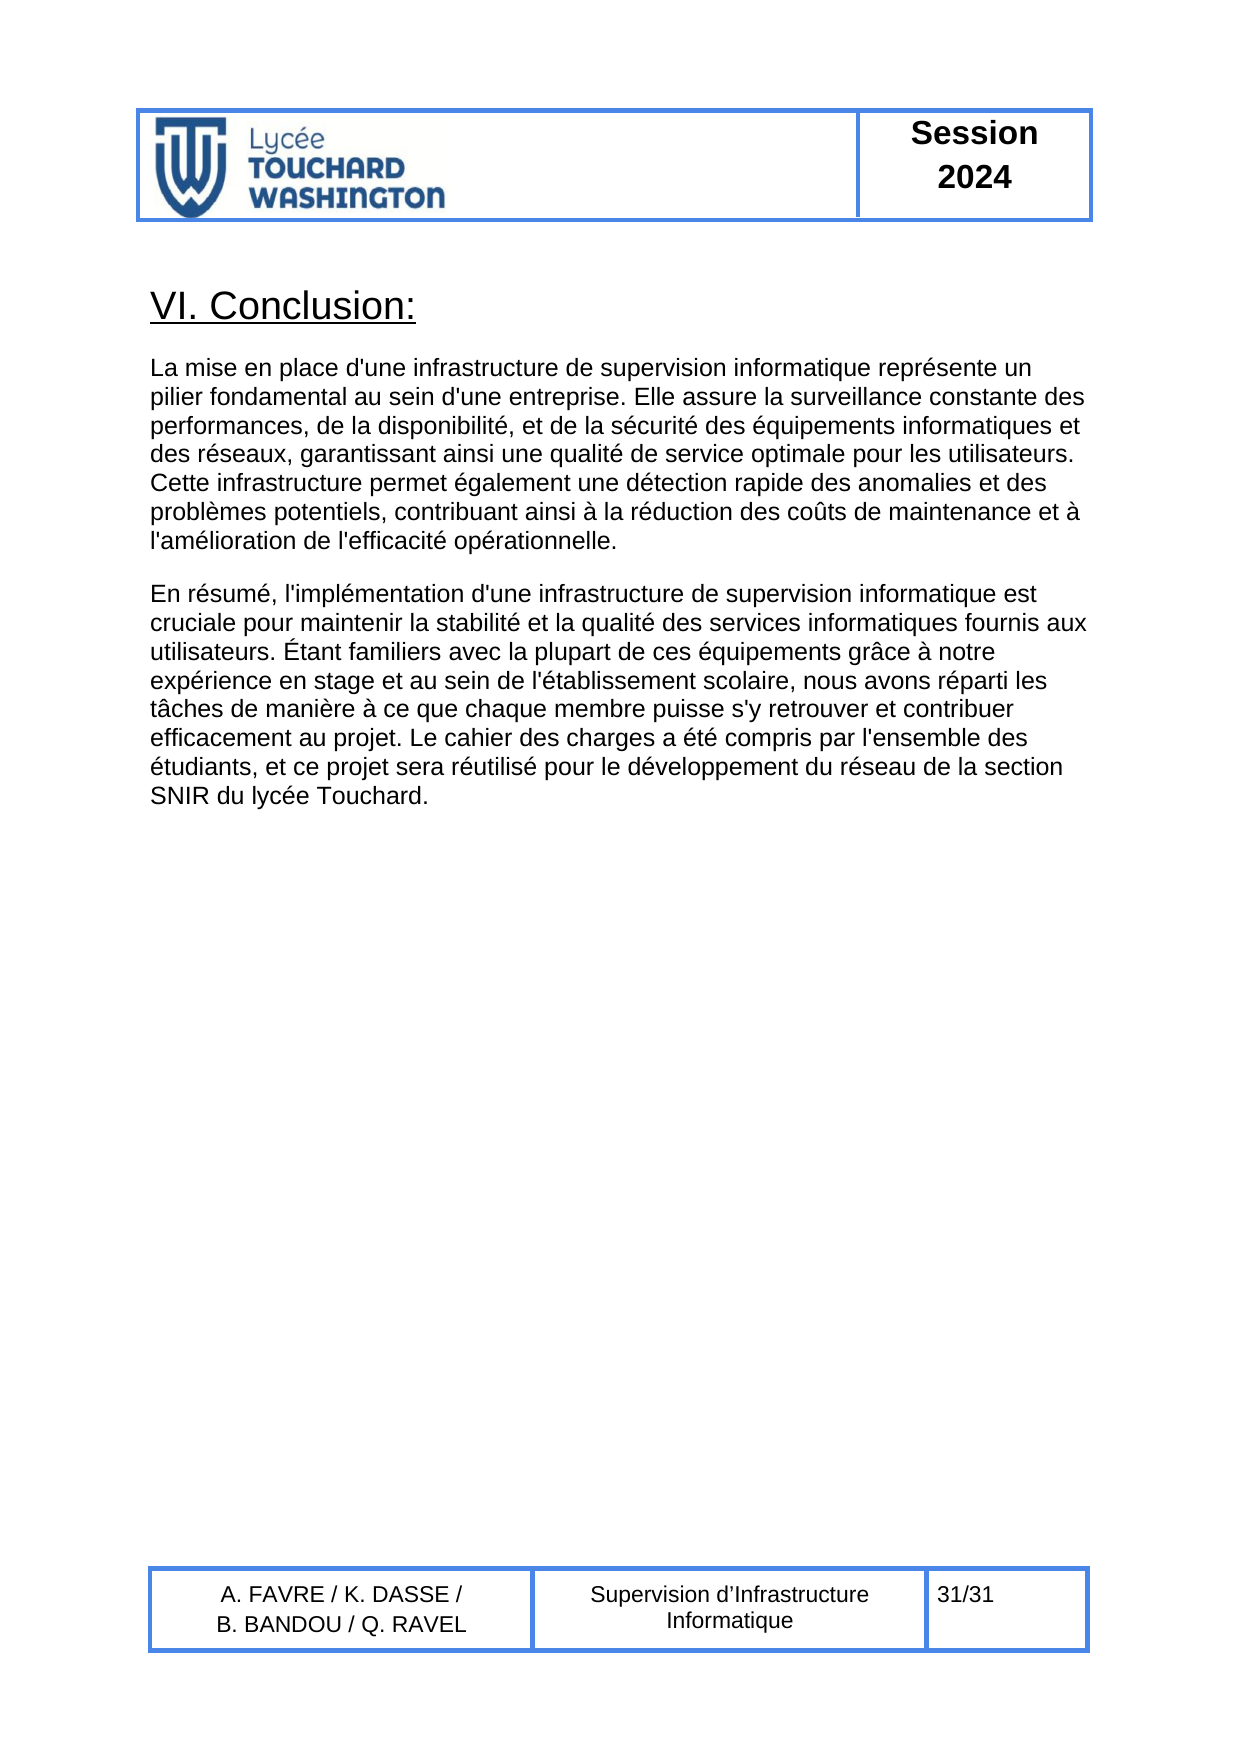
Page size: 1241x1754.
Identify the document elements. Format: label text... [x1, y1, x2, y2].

subtitle VI. Conclusion: [150, 222, 1090, 328]
text La mise en place d'une infrastructure de supervision informatique représente un pilier fondamental au sein d'une entreprise. Elle assure la surveillance constante des performances, de la disponibilité, et de la sécurité des équipements informatiques et des réseaux, garantissant ainsi une qualité de service optimale pour les utilisateurs. Cette infrastructure permet également une détection rapide des anomalies et des problèmes potentiels, contribuant ainsi à la réduction des coûts de maintenance et à l'amélioration de l'efficacité opérationnelle. [150, 353, 1090, 554]
picture [150, 113, 449, 192]
subtitle [150, 192, 1089, 218]
text En résumé, l'implémentation d'une infrastructure de supervision informatique est cruciale pour maintenir la stabilité et la qualité des services informatiques fournis aux utilisateurs. Étant familiers avec la plupart de ces équipements grâce à notre expérience en stage et au sein de l'établissement scolaire, nous avons réparti les tâches de manière à ce que chaque membre puisse s'y retrouver et contribuer efficacement au projet. Le cahier des charges a été compris par l'ensemble des étudiants, et ce projet sera réutilisé pour le développement du réseau de la section SNIR du lycée Touchard. [150, 579, 1090, 809]
